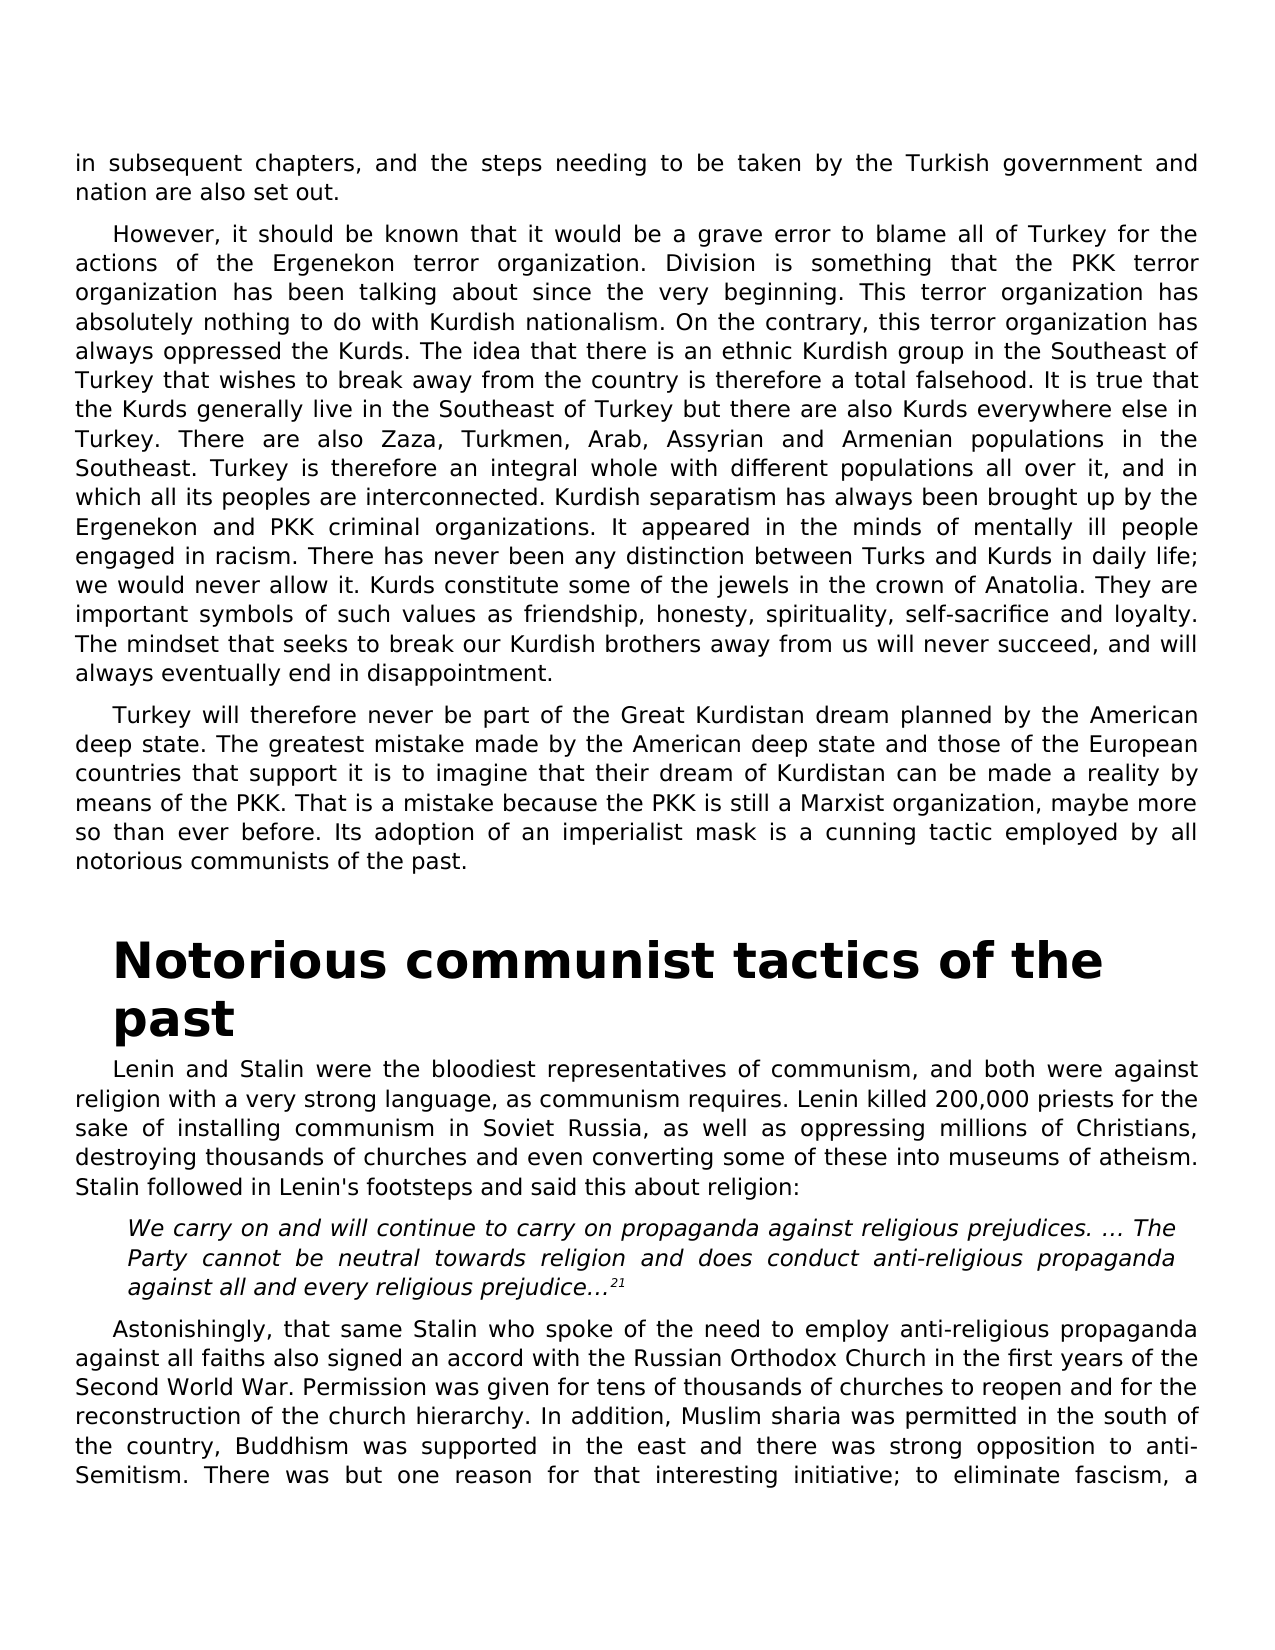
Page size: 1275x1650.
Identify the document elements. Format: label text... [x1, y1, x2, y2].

text Astonishingly, that same Stalin who spoke of the need to employ anti-religious propaganda against all faiths also signed an accord with the Russian Orthodox Church in the first years of the Second World War. Permission was given for tens of thousands of churches to reopen and for the reconstruction of the church hierarchy. In addition, Muslim sharia was permitted in the south of the country, Buddhism was supported in the east and there was strong opposition to anti-Semitism. There was but one reason for that interesting initiative; to eliminate fascism, a [75, 1316, 1200, 1489]
text Lenin and Stalin were the bloodiest representatives of communism, and both were against religion with a very strong language, as communism requires. Lenin killed 200,000 priests for the sake of installing communism in Soviet Russia, as well as oppressing millions of Christians, destroying thousands of churches and even converting some of these into museums of atheism. Stalin followed in Lenin's footsteps and said this about religion: [75, 1057, 1200, 1200]
text We carry on and will continue to carry on propaganda against religious prejudices. … The Party cannot be neutral towards religion and does conduct anti-religious propaganda against all and every religious prejudice…21 [127, 1215, 1177, 1301]
text in subsequent chapters, and the steps needing to be taken by the Turkish government and nation are also set out. [75, 150, 1200, 206]
subtitle Notorious communist tactics of the past [112, 932, 1200, 1048]
text Turkey will therefore never be part of the Great Kurdistan dream planned by the American deep state. The greatest mistake made by the American deep state and those of the European countries that support it is to imagine that their dream of Kurdistan can be made a reality by means of the PKK. That is a mistake because the PKK is still a Marxist organization, maybe more so than ever before. Its adoption of an imperialist mask is a cunning tactic employed by all notorious communists of the past. [75, 702, 1200, 875]
text However, it should be known that it would be a grave error to blame all of Turkey for the actions of the Ergenekon terror organization. Division is something that the PKK terror organization has been talking about since the very beginning. This terror organization has absolutely nothing to do with Kurdish nationalism. On the contrary, this terror organization has always oppressed the Kurds. The idea that there is an ethnic Kurdish group in the Southeast of Turkey that wishes to break away from the country is therefore a total falsehood. It is true that the Kurds generally live in the Southeast of Turkey but there are also Kurds everywhere else in Turkey. There are also Zaza, Turkmen, Arab, Assyrian and Armenian populations in the Southeast. Turkey is therefore an integral whole with different populations all over it, and in which all its peoples are interconnected. Kurdish separatism has always been brought up by the Ergenekon and PKK criminal organizations. It appeared in the minds of mentally ill people engaged in racism. There has never been any distinction between Turks and Kurds in daily life; we would never allow it. Kurds constitute some of the jewels in the crown of Anatolia. They are important symbols of such values as friendship, honesty, spirituality, self-sacrifice and loyalty. The mindset that seeks to break our Kurdish brothers away from us will never succeed, and will always eventually end in disappointment. [75, 221, 1200, 687]
